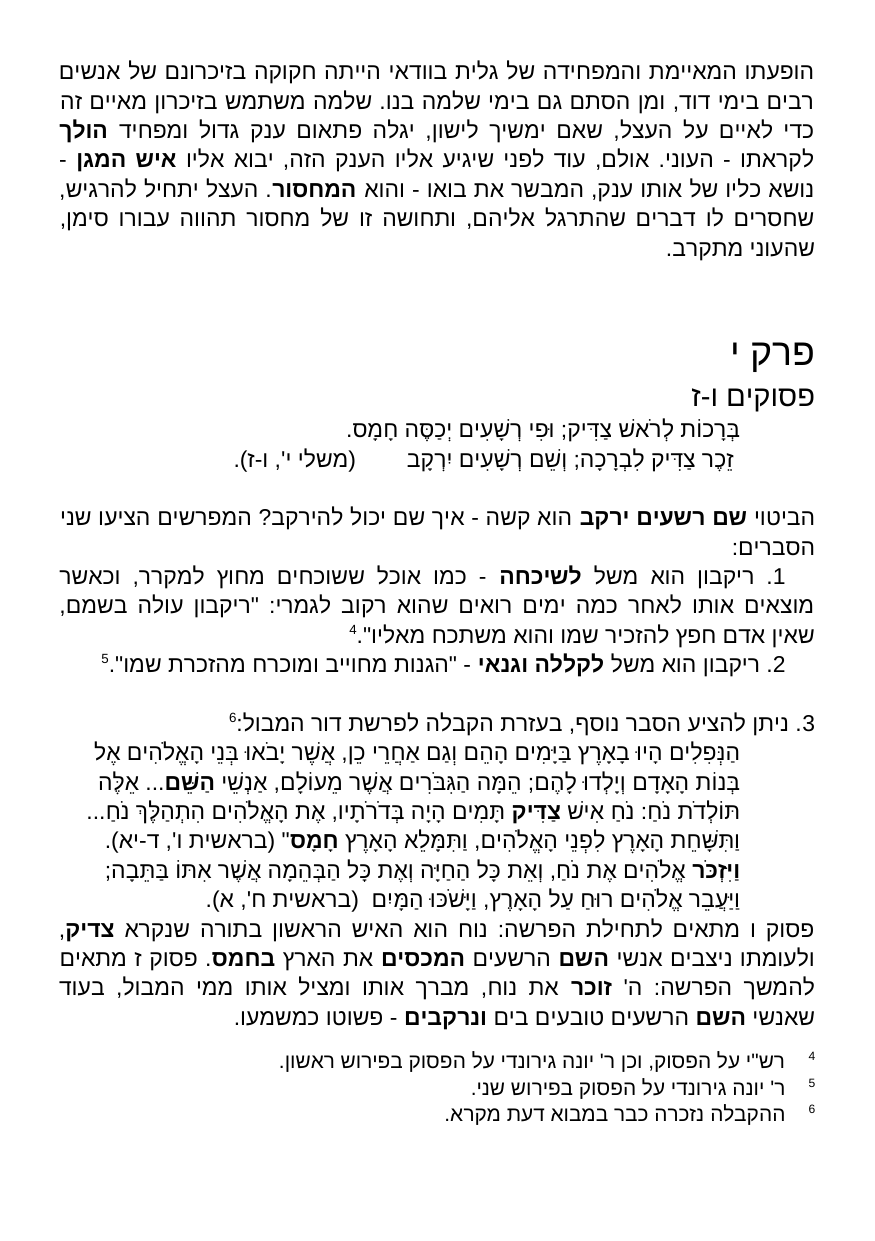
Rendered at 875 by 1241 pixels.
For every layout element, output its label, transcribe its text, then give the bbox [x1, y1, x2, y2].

text זֵכֶר צַדִּיק לִבְרָכָה; וְשֵׁם רְשָׁעִים יִרְקָב (משלי י', ו-ז). [59, 446, 740, 472]
text הביטוי שם רשעים ירקב הוא קשה - איך שם יכול להירקב? המפרשים הציעו שני הסברים: [59, 505, 815, 560]
text ההקבלה נזכרה כבר במבוא דעת מקרא. [59, 1103, 815, 1126]
text פרק י [59, 331, 815, 373]
text הופעתו המאיימת והמפחידה של גלית בוודאי הייתה חקוקה בזיכרונם של אנשים רבים בימי דוד, ומן הסתם גם בימי שלמה בנו. שלמה משתמש בזיכרון מאיים זה כדי לאיים על העצל, שאם ימשיך לישון, יגלה פתאום ענק גדול ומפחיד הולך לקראתו - העוני. אולם, עוד לפני שיגיע אליו הענק הזה, יבוא אליו איש המגן - נושא כליו של אותו ענק, המבשר את בואו - והוא המחסור. העצל יתחיל להרגיש, שחסרים לו דברים שהתרגל אליהם, ותחושה זו של מחסור תהווה עבורו סימן, שהעוני מתקרב. [59, 59, 815, 261]
text הַנְּפִלִים הָיוּ בָאָרֶץ בַּיָּמִים הָהֵם וְגַם אַחֲרֵי כֵן, אֲשֶׁר יָבֹאוּ בְּנֵי הָאֱלֹהִים אֶל בְּנוֹת הָאָדָם וְיָלְדוּ לָהֶם; הֵמָּה הַגִּבֹּרִים אֲשֶׁר מֵעוֹלָם, אַנְשֵׁי הַשֵּׁם... אֵלֶּה תּוֹלְדֹת נֹחַ: נֹחַ אִישׁ צַדִּיק תָּמִים הָיָה בְּדֹרֹתָיו, אֶת הָאֱלֹהִים הִתְהַלֶּךְ נֹחַ... וַתִּשָּׁחֵת הָאָרֶץ לִפְנֵי הָאֱלֹהִים, וַתִּמָּלֵא הָאָרֶץ חָמָס" (בראשית ו', ד-יא). [59, 740, 740, 854]
text פסוקים ו-ז [59, 379, 815, 412]
text רש"י על הפסוק, וכן ר' יונה גירונדי על הפסוק בפירוש ראשון. [59, 1049, 815, 1073]
text בְּרָכוֹת לְרֹאשׁ צַדִּיק; וּפִי רְשָׁעִים יְכַסֶּה חָמָס. [59, 417, 740, 442]
text 3. ניתן להציע הסבר נוסף, בעזרת הקבלה לפרשת דור המבול: [59, 711, 815, 736]
text 1. ריקבון הוא משל לשיכחה - כמו אוכל ששוכחים מחוץ למקרר, וכאשר מוצאים אותו לאחר כמה ימים רואים שהוא רקוב לגמרי: "ריקבון עולה בשמם, שאין אדם חפץ להזכיר שמו והוא משתכח מאליו". [59, 564, 815, 648]
text 2. ריקבון הוא משל לקללה וגנאי - "הגנות מחוייב ומוכרח מהזכרת שמו". [59, 652, 815, 677]
text וַיִּזְכֹּר אֱלֹהִים אֶת נֹחַ, וְאֵת כָּל הַחַיָּה וְאֶת כָּל הַבְּהֵמָה אֲשֶׁר אִתּוֹ בַּתֵּבָה; וַיַּעֲבֵר אֱלֹהִים רוּחַ עַל הָאָרֶץ, וַיָּשֹׁכּוּ הַמָּיִם (בראשית ח', א). [59, 857, 740, 912]
text פסוק ו מתאים לתחילת הפרשה: נוח הוא האיש הראשון בתורה שנקרא צדיק, ולעומתו ניצבים אנשי השם הרשעים המכסים את הארץ בחמס. פסוק ז מתאים להמשך הפרשה: ה' זוכר את נוח, מברך אותו ומציל אותו ממי המבול, בעוד שאנשי השם הרשעים טובעים בים ונרקבים - פשוטו כמשמעו. [59, 916, 815, 1030]
text ר' יונה גירונדי על הפסוק בפירוש שני. [59, 1076, 815, 1099]
